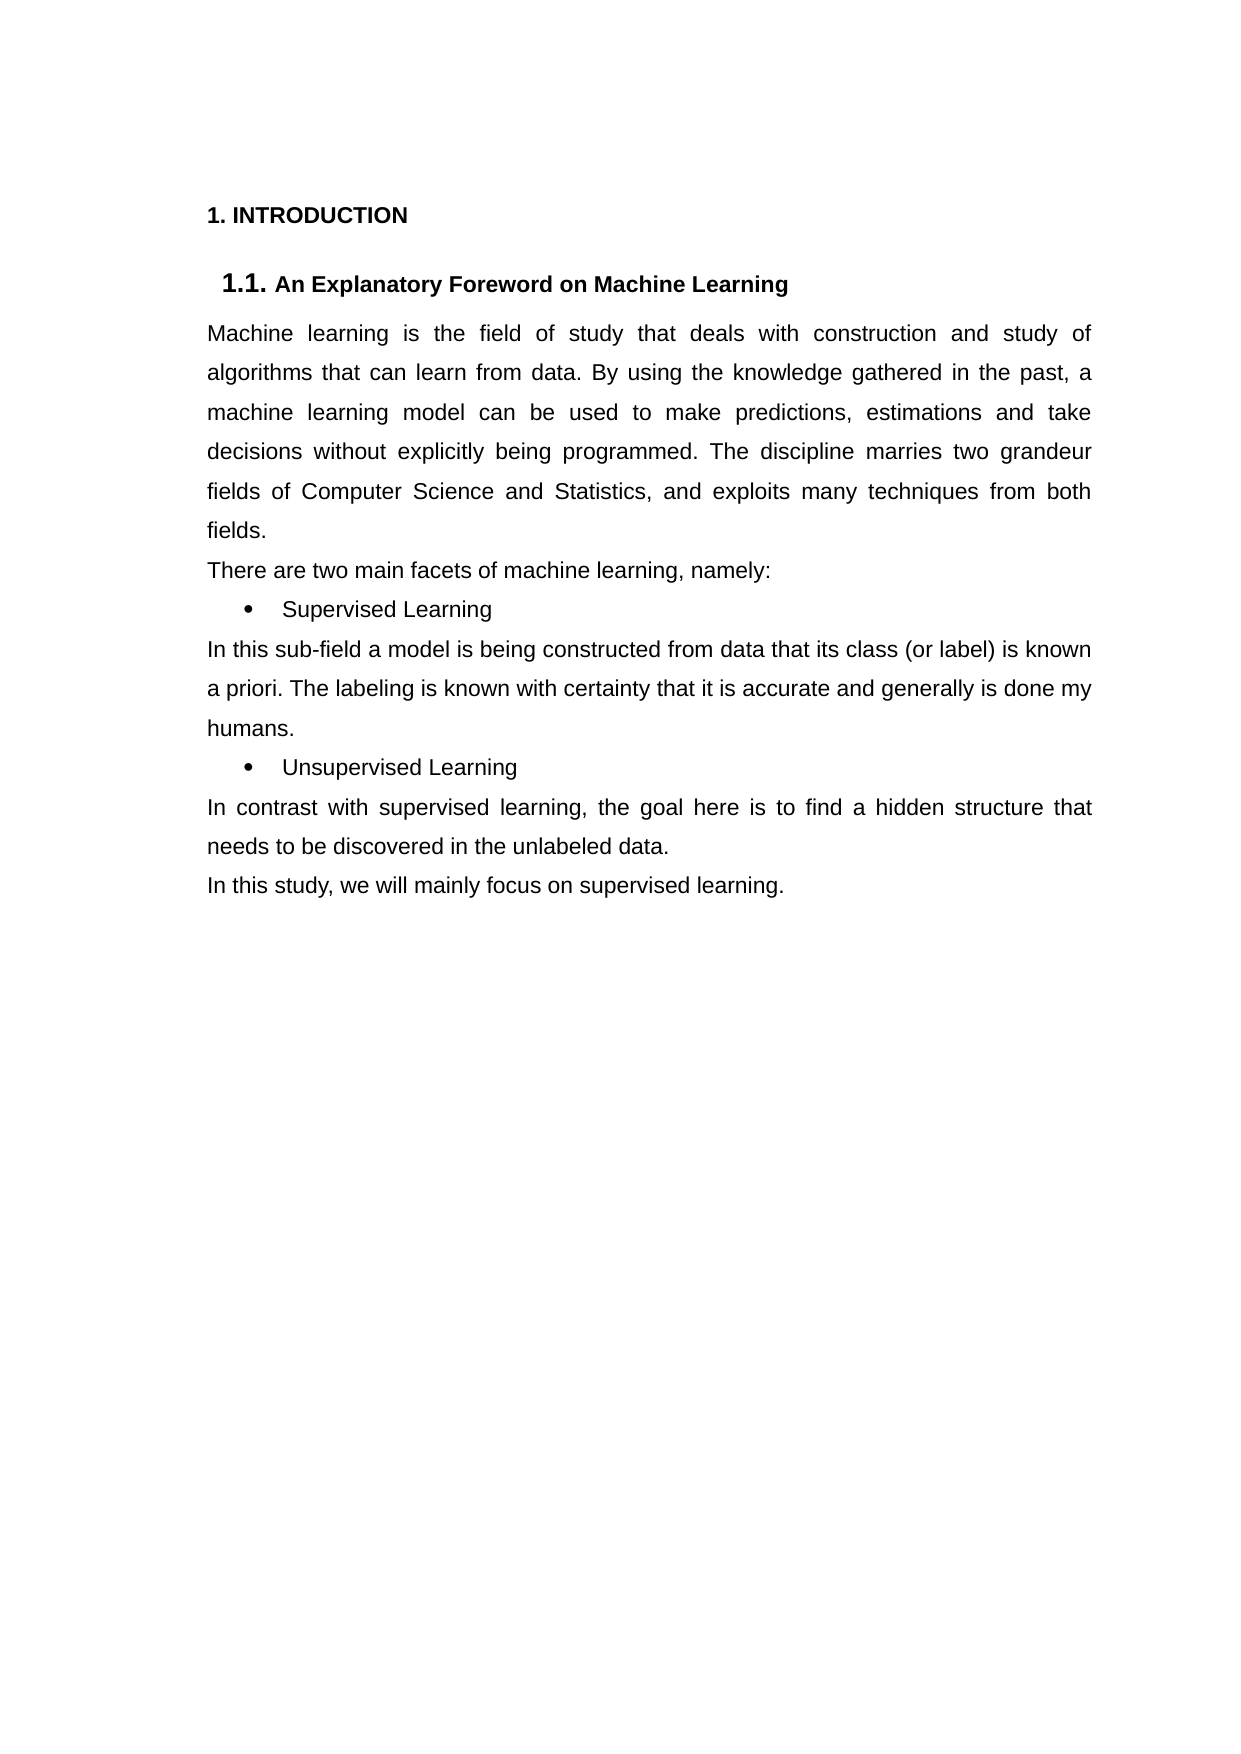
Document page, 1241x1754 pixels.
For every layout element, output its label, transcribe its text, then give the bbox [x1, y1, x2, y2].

text In this study, we will mainly focus on supervised learning. [207, 872, 1092, 899]
subtitle An Explanatory Foreword on Machine Learning [222, 267, 1092, 298]
subtitle INTRODUCTION [207, 202, 1092, 228]
text In contrast with supervised learning, the goal here is to find a hidden structure that needs to be discovered in the unlabeled data. [207, 793, 1092, 859]
list Unsupervised Learning [244, 754, 1092, 780]
text There are two main facets of machine learning, namely: [207, 557, 1092, 583]
text Machine learning is the field of study that deals with construction and study of algorithms that can learn from data. By using the knowledge gathered in the past, a machine learning model can be used to make predictions, estimations and take decisions without explicitly being programmed. The discipline marries two grandeur fields of Computer Science and Statistics, and exploits many techniques from both fields. [207, 320, 1092, 543]
text In this sub-field a model is being constructed from data that its class (or label) is known a priori. The labeling is known with certainty that it is accurate and generally is done my humans. [207, 636, 1092, 741]
list Supervised Learning [244, 596, 1092, 622]
